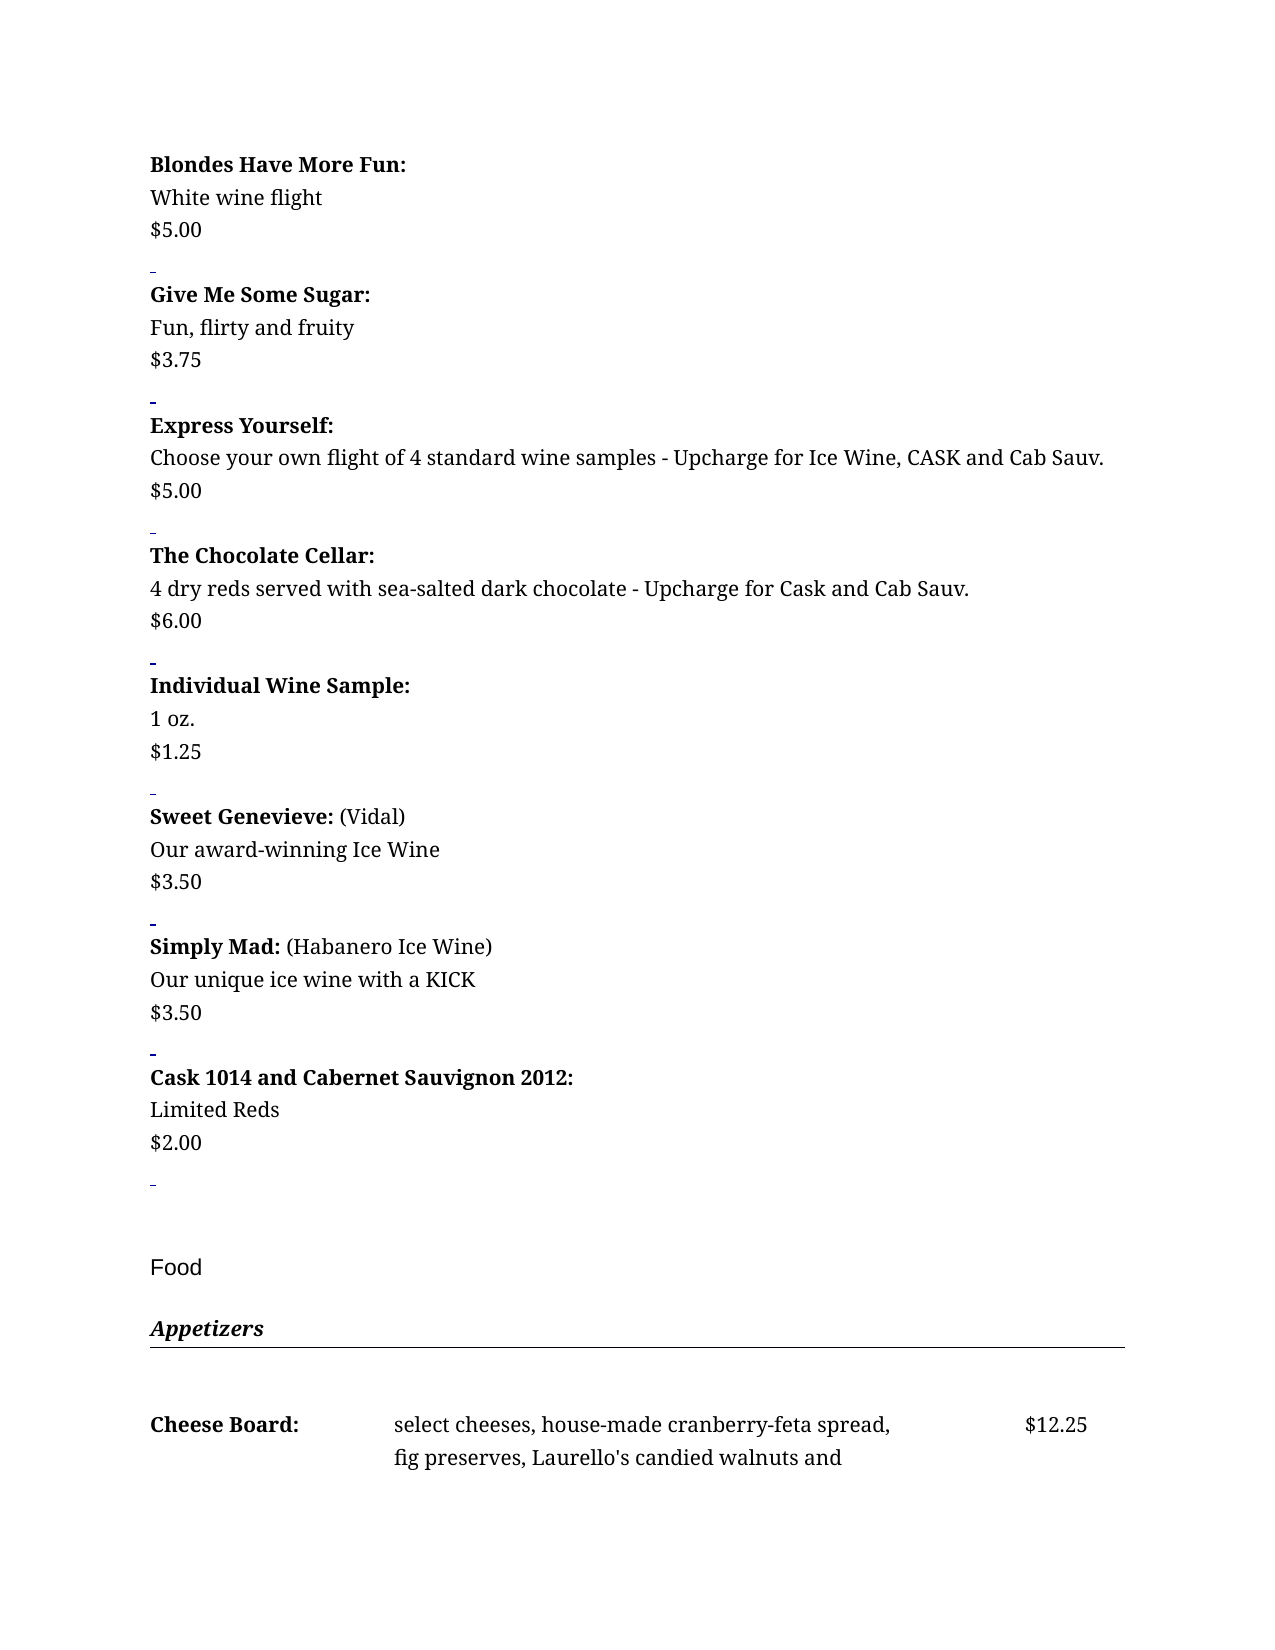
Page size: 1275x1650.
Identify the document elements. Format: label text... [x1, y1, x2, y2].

table_header [916, 1410, 1013, 1471]
text Blondes Have More Fun: [150, 150, 1125, 178]
text $2.00 [150, 1128, 1125, 1157]
text Limited Reds [150, 1096, 1125, 1124]
text Appetizers [150, 1314, 1125, 1343]
text Sweet Genevieve: (Vidal) [150, 802, 1125, 831]
text Individual Wine Sample: [150, 672, 1125, 700]
table_header select cheeses, house-made cranberry-feta spread, fig preserves, Laurello's candied walnuts and [383, 1410, 916, 1471]
table_header $12.25 [1013, 1410, 1114, 1471]
text Our unique ice wine with a KICK [150, 965, 1125, 993]
text 1 oz. [150, 704, 1125, 733]
text Fun, flirty and fruity [150, 313, 1125, 341]
text $3.50 [150, 998, 1125, 1026]
text The Chocolate Cellar: [150, 541, 1125, 570]
text $1.25 [150, 737, 1125, 765]
text $5.00 [150, 215, 1125, 244]
text $3.75 [150, 346, 1125, 374]
text Food [150, 1254, 1125, 1280]
text Our award-winning Ice Wine [150, 835, 1125, 863]
text Choose your own flight of 4 standard wine samples - Upcharge for Ice Wine, CASK and Cab Sauv. [150, 443, 1125, 472]
text Give Me Some Sugar: [150, 280, 1125, 309]
text 4 dry reds served with sea-salted dark chocolate - Upcharge for Cask and Cab Sauv. [150, 574, 1125, 602]
text $5.00 [150, 476, 1125, 504]
text White wine flight [150, 183, 1125, 211]
text $6.00 [150, 606, 1125, 635]
table_header Cheese Board: [139, 1410, 383, 1471]
text Express Yourself: [150, 411, 1125, 439]
text Cask 1014 and Cabernet Sauvignon 2012: [150, 1063, 1125, 1091]
text $3.50 [150, 867, 1125, 896]
text Simply Mad: (Habanero Ice Wine) [150, 932, 1125, 961]
